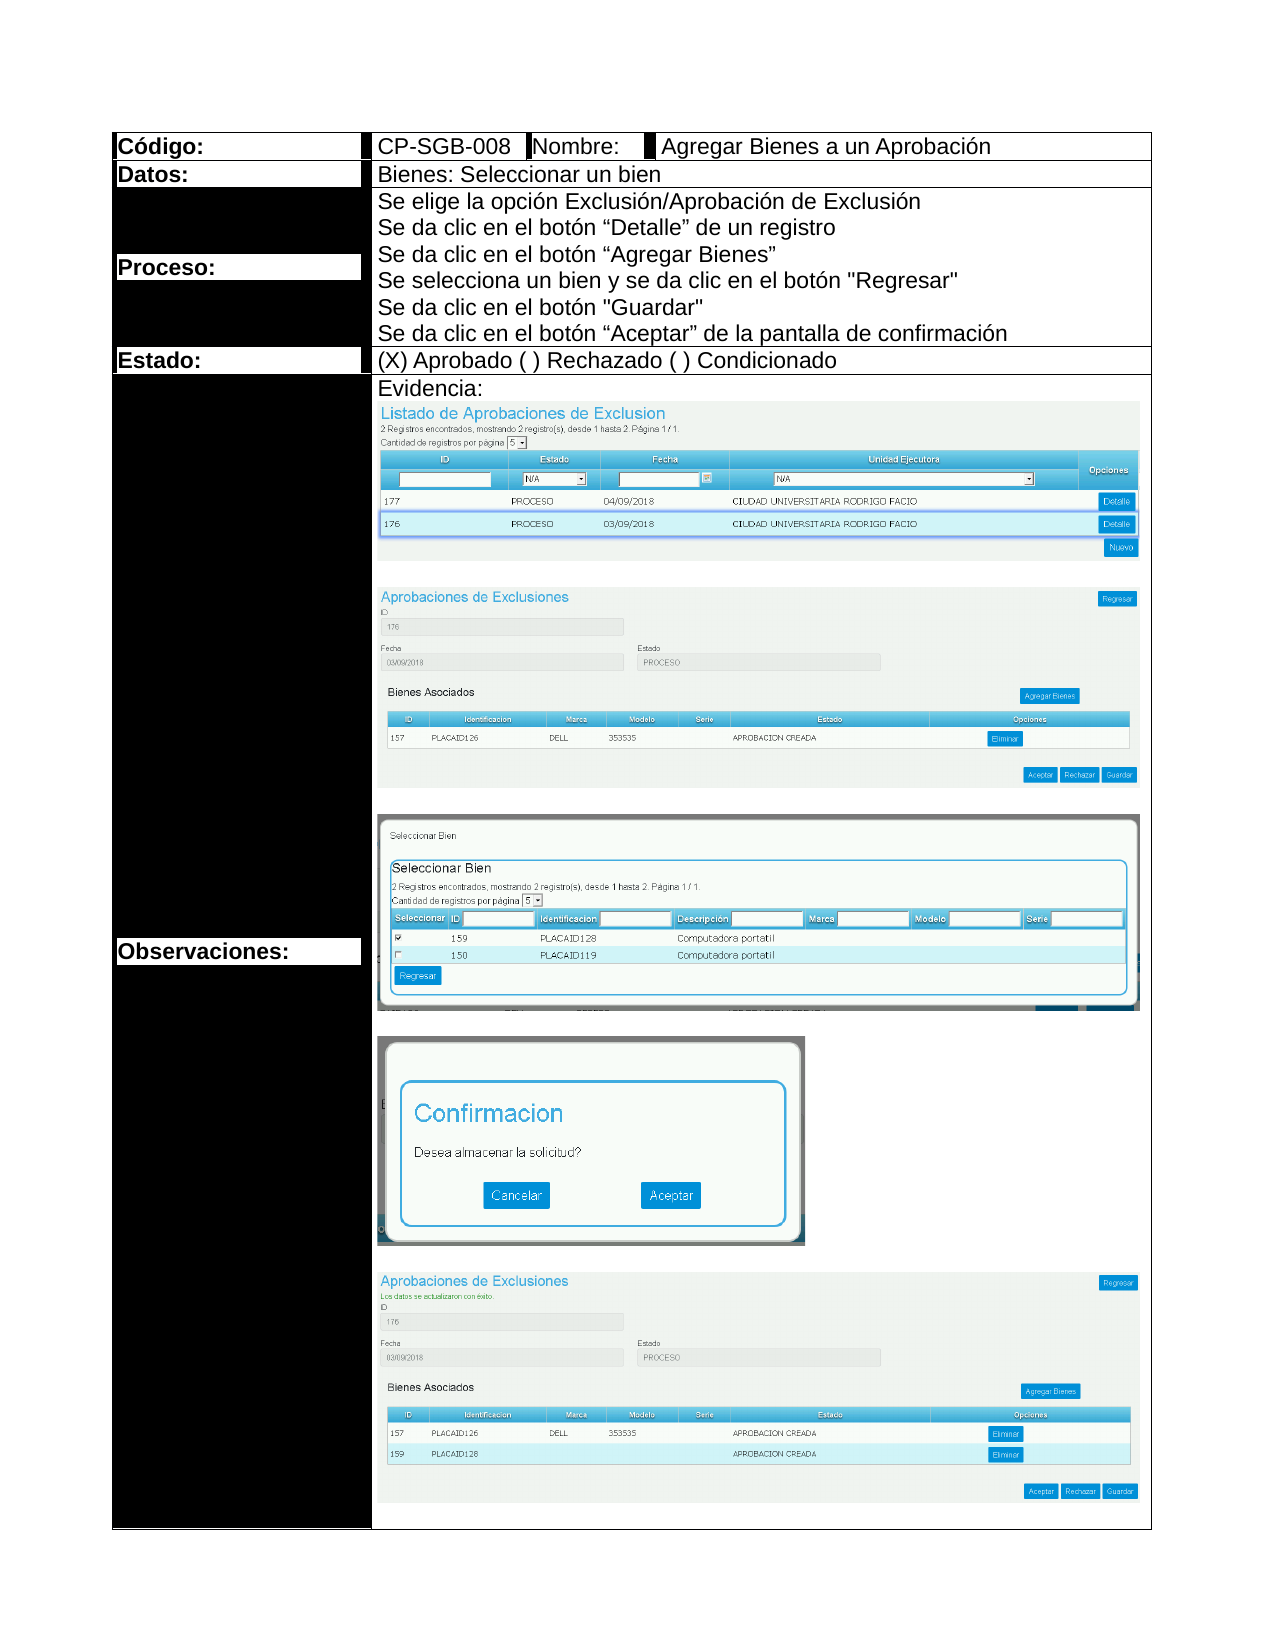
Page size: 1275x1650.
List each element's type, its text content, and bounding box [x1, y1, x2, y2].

table_cell Estado: [361, 347, 371, 373]
table_cell Datos: [361, 161, 371, 187]
picture [377, 814, 1140, 1011]
picture [377, 1036, 806, 1246]
table_cell Observaciones: [113, 375, 371, 1528]
picture [377, 401, 1140, 561]
table_header Nombre: [644, 133, 655, 159]
table_cell Proceso: [113, 188, 371, 346]
table_cell Evidencia: [1140, 375, 1151, 1528]
table_header CP-SGB-008 [515, 133, 526, 159]
table_cell Evidencia: [372, 375, 377, 1528]
picture [377, 587, 1140, 788]
picture [377, 1272, 1140, 1503]
table_header Código: [361, 133, 371, 159]
